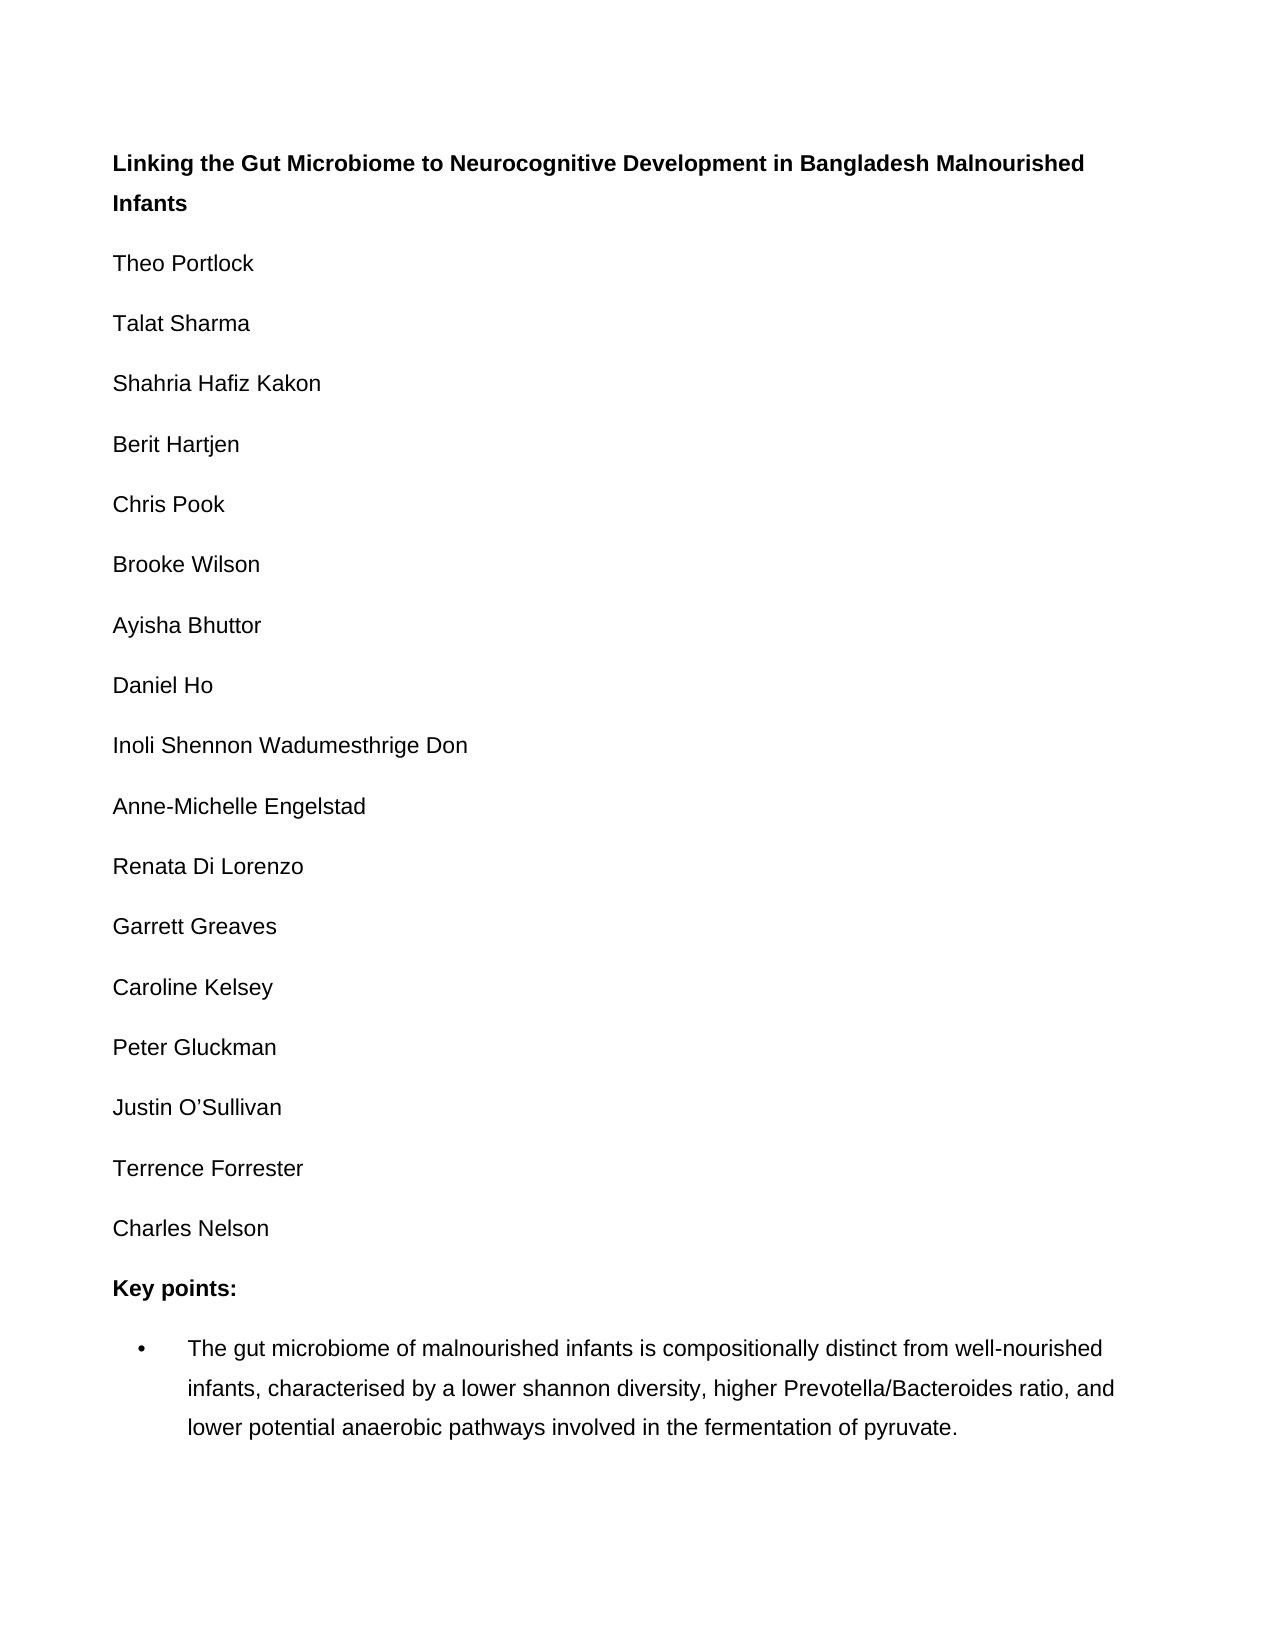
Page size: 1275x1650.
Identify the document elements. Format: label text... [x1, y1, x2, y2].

title Linking the Gut Microbiome to Neurocognitive Development in Bangladesh Malnourished Infants [112, 150, 1162, 216]
text Charles Nelson [112, 1215, 1162, 1241]
text Ayisha Bhuttor [112, 612, 1162, 638]
text Chris Pook [112, 491, 1162, 517]
text Shahria Hafiz Kakon [112, 370, 1162, 397]
text Caroline Kelsey [112, 973, 1162, 1000]
text Brooke Wilson [112, 551, 1162, 578]
list The gut microbiome of malnourished infants is compositionally distinct from well-nourished infants, characterised by a lower shannon diversity, higher Prevotella/Bacteroides ratio, and lower potential anaerobic pathways involved in the fermentation of pyruvate. [137, 1335, 1162, 1441]
text Justin O’Sullivan [112, 1094, 1162, 1121]
text Garrett Greaves [112, 913, 1162, 939]
text Anne-Michelle Engelstad [112, 793, 1162, 819]
text Inoli Shennon Wadumesthrige Don [112, 732, 1162, 759]
text Terrence Forrester [112, 1154, 1162, 1181]
text Peter Gluckman [112, 1034, 1162, 1060]
text Daniel Ho [112, 672, 1162, 698]
text Berit Hartjen [112, 431, 1162, 457]
text Renata Di Lorenzo [112, 853, 1162, 879]
subtitle Key points: [112, 1275, 1162, 1301]
text Theo Portlock [112, 250, 1162, 276]
text Talat Sharma [112, 310, 1162, 336]
